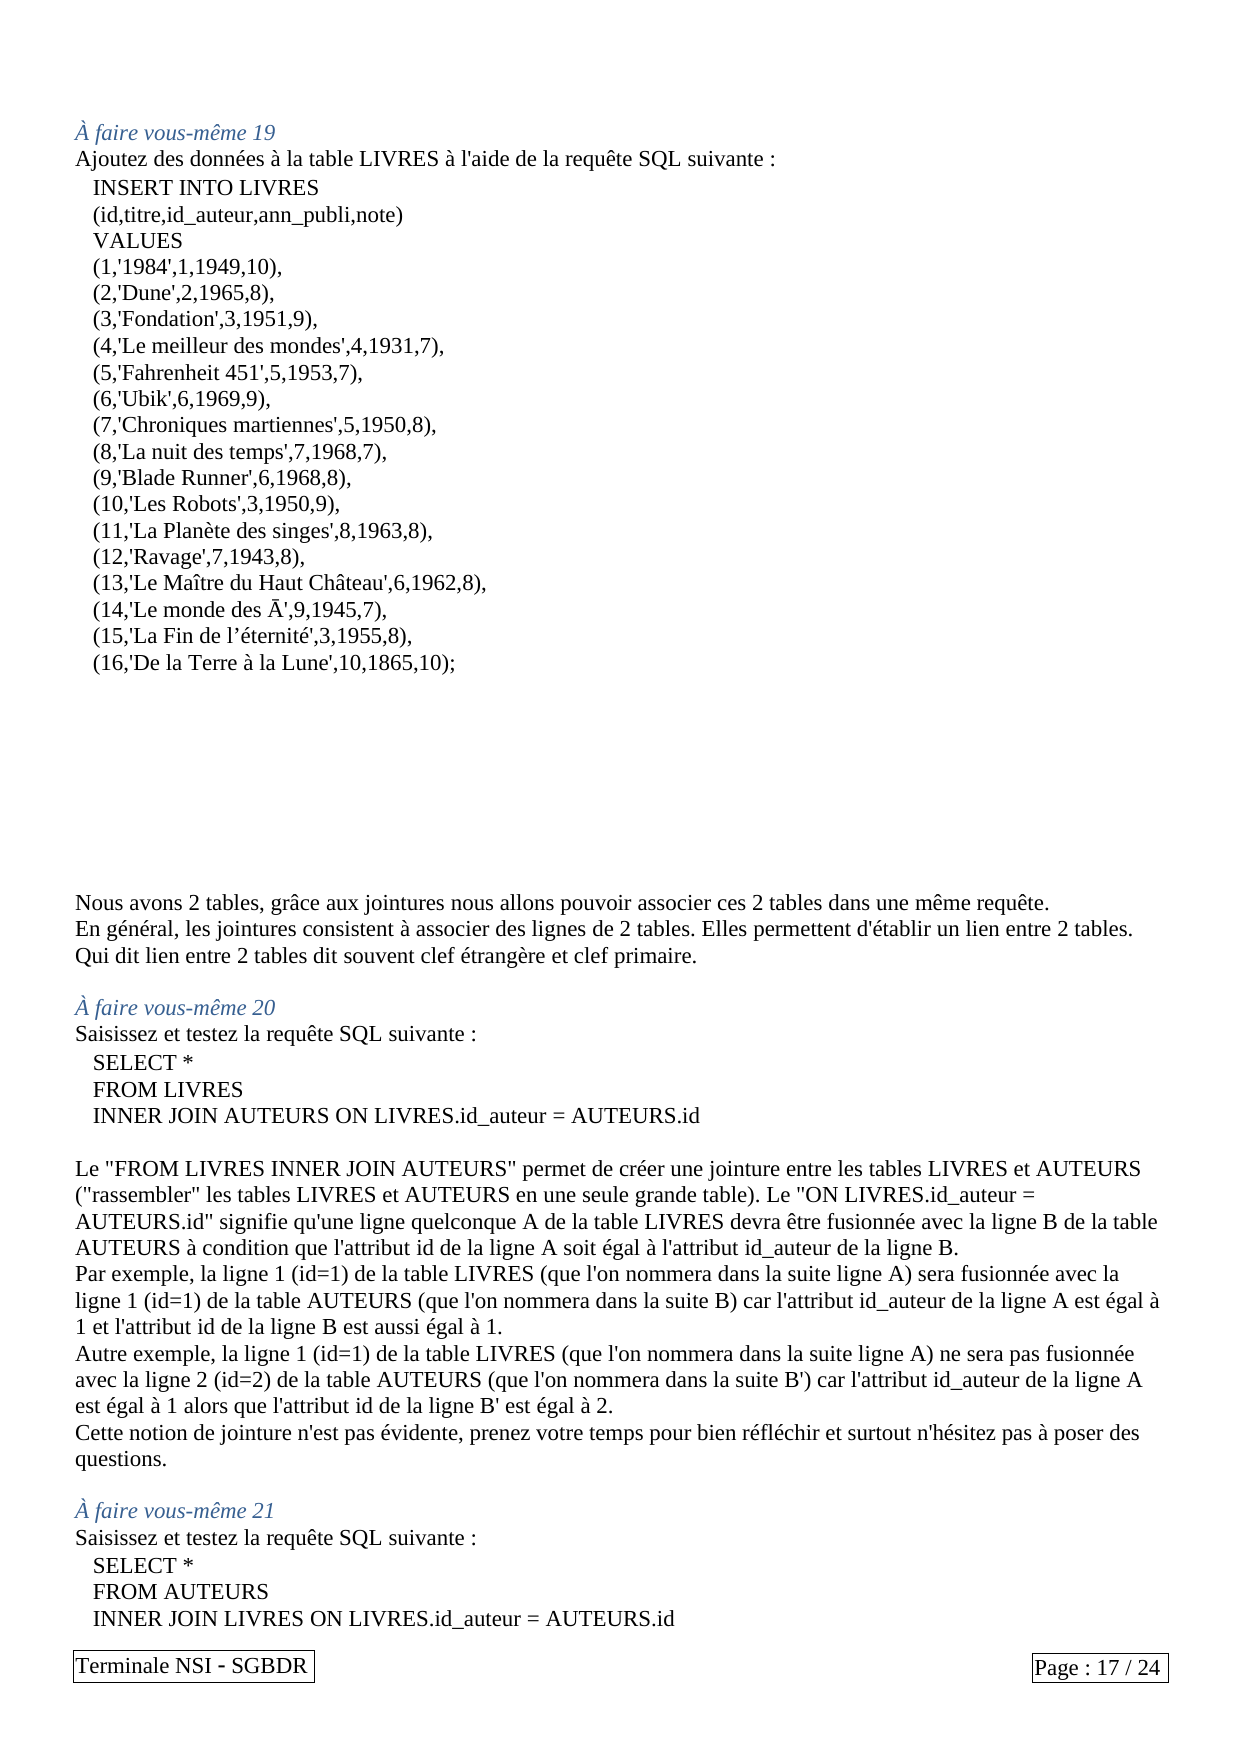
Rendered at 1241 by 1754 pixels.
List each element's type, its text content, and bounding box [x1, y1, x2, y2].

text INSERT INTO LIVRES [93, 174, 1196, 201]
text (7,'Chroniques martiennes',5,1950,8), (8,'La nuit des temps',7,1968,7), (9,'Blade Runner',6,1968,8), [93, 411, 440, 490]
text (11,'La Planète des singes',8,1963,8), (12,'Ravage',7,1943,8), [93, 517, 436, 569]
text (1,'1984',1,1949,10), [93, 253, 1196, 279]
text (13,'Le Maître du Haut Château',6,1962,8), (14,'Le monde des Ā',9,1945,7), [93, 569, 490, 622]
text (15,'La Fin de l’éternité',3,1955,8), (16,'De la Terre à la Lune',10,1865,10); [93, 622, 458, 675]
text INNER JOIN AUTEURS ON LIVRES.id_auteur = AUTEURS.id [93, 1102, 1196, 1129]
text À faire vous-même 20 [75, 995, 1188, 1021]
text Par exemple, la ligne 1 (id=1) de la table LIVRES (que l'on nommera dans la suite ligne A) sera fusionnée avec la ligne 1 (id=1) de la table AUTEURS (que l'on nommera dans la suite B) car l'attribut id_auteur de la ligne A est égal à 1 et l'attribut id de la ligne B est aussi égal à 1. [75, 1261, 1163, 1339]
text (2,'Dune',2,1965,8), [93, 280, 1196, 306]
text En général, les jointures consistent à associer des lignes de 2 tables. Elles permettent d'établir un lien entre 2 tables. Qui dit lien entre 2 tables dit souvent clef étrangère et clef primaire. [75, 916, 1142, 968]
text INNER JOIN LIVRES ON LIVRES.id_auteur = AUTEURS.id [93, 1605, 1189, 1632]
text (6,'Ubik',6,1969,9), [93, 385, 1196, 411]
text SELECT * FROM LIVRES [93, 1049, 245, 1102]
text Le "FROM LIVRES INNER JOIN AUTEURS" permet de créer une jointure entre les tables LIVRES et AUTEURS ("rassembler" les tables LIVRES et AUTEURS en une seule grande table). Le "ON LIVRES.id_auteur = AUTEURS.id" signifie qu'une ligne quelconque A de la table LIVRES devra être fusionnée avec la ligne B de la table AUTEURS à condition que l'attribut id de la ligne A soit égal à l'attribut id_auteur de la ligne B. [75, 1155, 1161, 1260]
text (4,'Le meilleur des mondes',4,1931,7), (5,'Fahrenheit 451',5,1953,7), [93, 332, 448, 385]
text Nous avons 2 tables, grâce aux jointures nous allons pouvoir associer ces 2 tables dans une même requête. [75, 889, 1188, 916]
text FROM AUTEURS [93, 1579, 1189, 1605]
text À faire vous-même 19 [75, 119, 1188, 146]
text (10,'Les Robots',3,1950,9), [93, 490, 1196, 517]
text Ajoutez des données à la table LIVRES à l'aide de la requête SQL suivante : [75, 146, 1188, 172]
text Cette notion de jointure n'est pas évidente, prenez votre temps pour bien réfléchir et surtout n'hésitez pas à poser des questions. [75, 1419, 1143, 1471]
text (3,'Fondation',3,1951,9), [93, 306, 1196, 332]
text À faire vous-même 21 [75, 1498, 1188, 1524]
text (id,titre,id_auteur,ann_publi,note) VALUES [93, 201, 406, 253]
text Saisissez et testez la requête SQL suivante : [75, 1021, 1188, 1047]
text SELECT * [93, 1553, 1189, 1579]
text Saisissez et testez la requête SQL suivante : [75, 1524, 1188, 1551]
text Autre exemple, la ligne 1 (id=1) de la table LIVRES (que l'on nommera dans la suite ligne A) ne sera pas fusionnée avec la ligne 2 (id=2) de la table AUTEURS (que l'on nommera dans la suite B') car l'attribut id_auteur de la ligne A est égal à 1 alors que l'attribut id de la ligne B' est égal à 2. [75, 1339, 1146, 1419]
